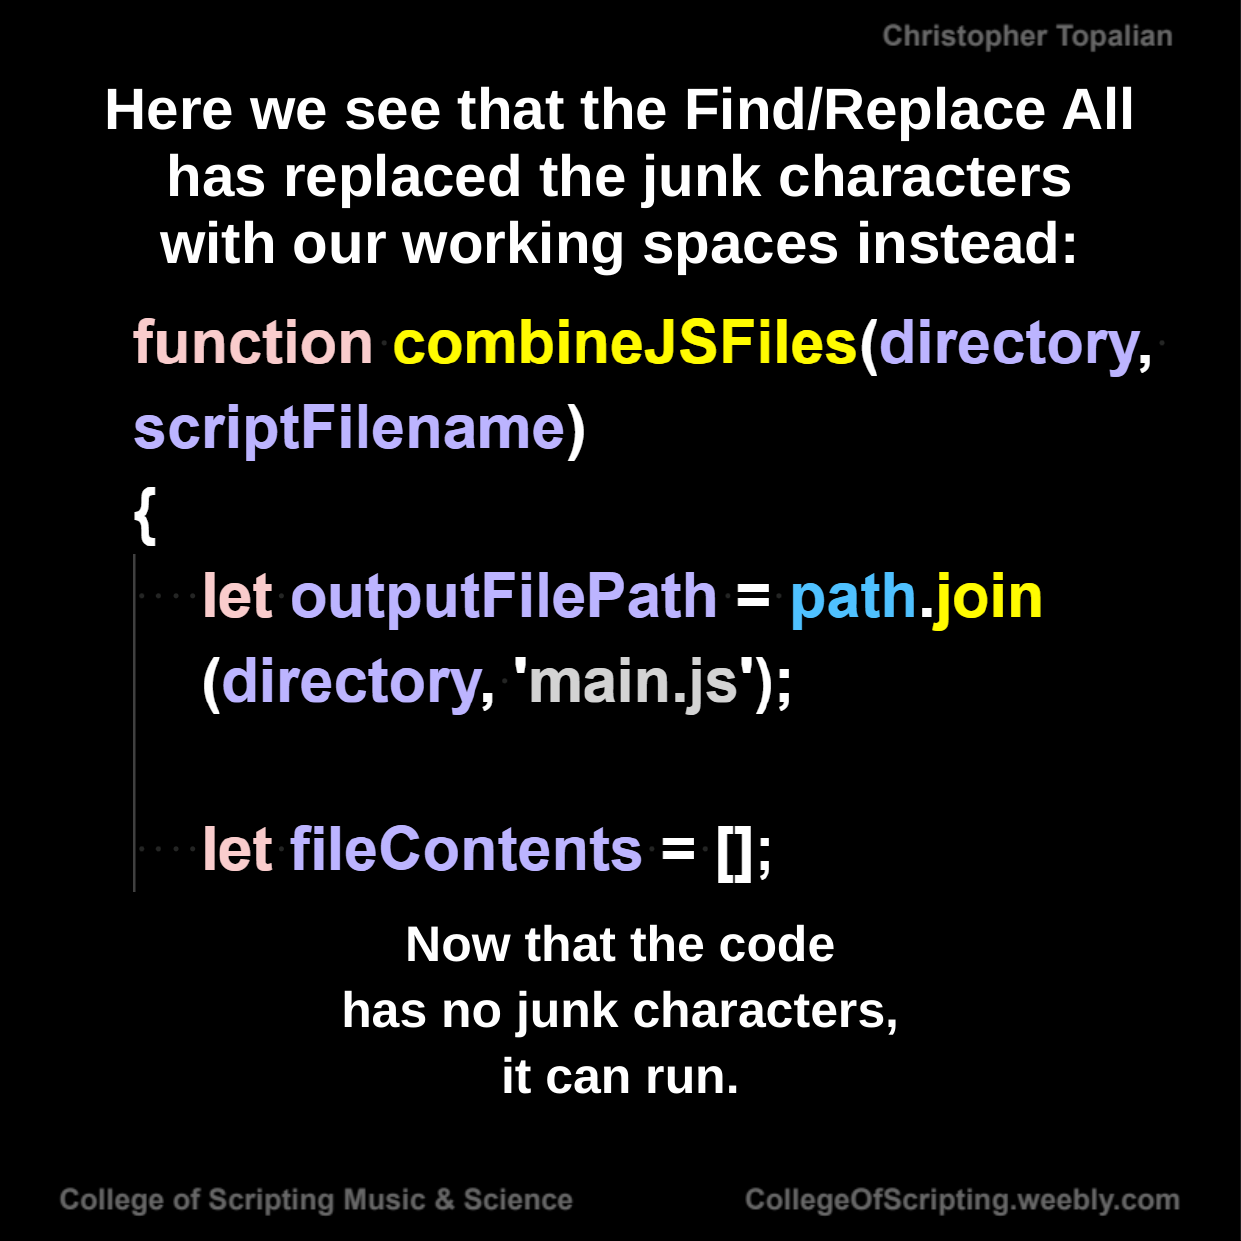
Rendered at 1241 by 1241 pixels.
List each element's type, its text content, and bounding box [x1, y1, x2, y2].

text Now that the code [75, 900, 1166, 972]
subtitle with our working spaces instead: [75, 209, 1166, 276]
picture [110, 296, 1168, 907]
text it can run. [75, 1047, 1166, 1104]
subtitle Here we see that the Find/Replace All has replaced the junk characters [75, 75, 1166, 209]
text has no junk characters, [75, 981, 1166, 1038]
